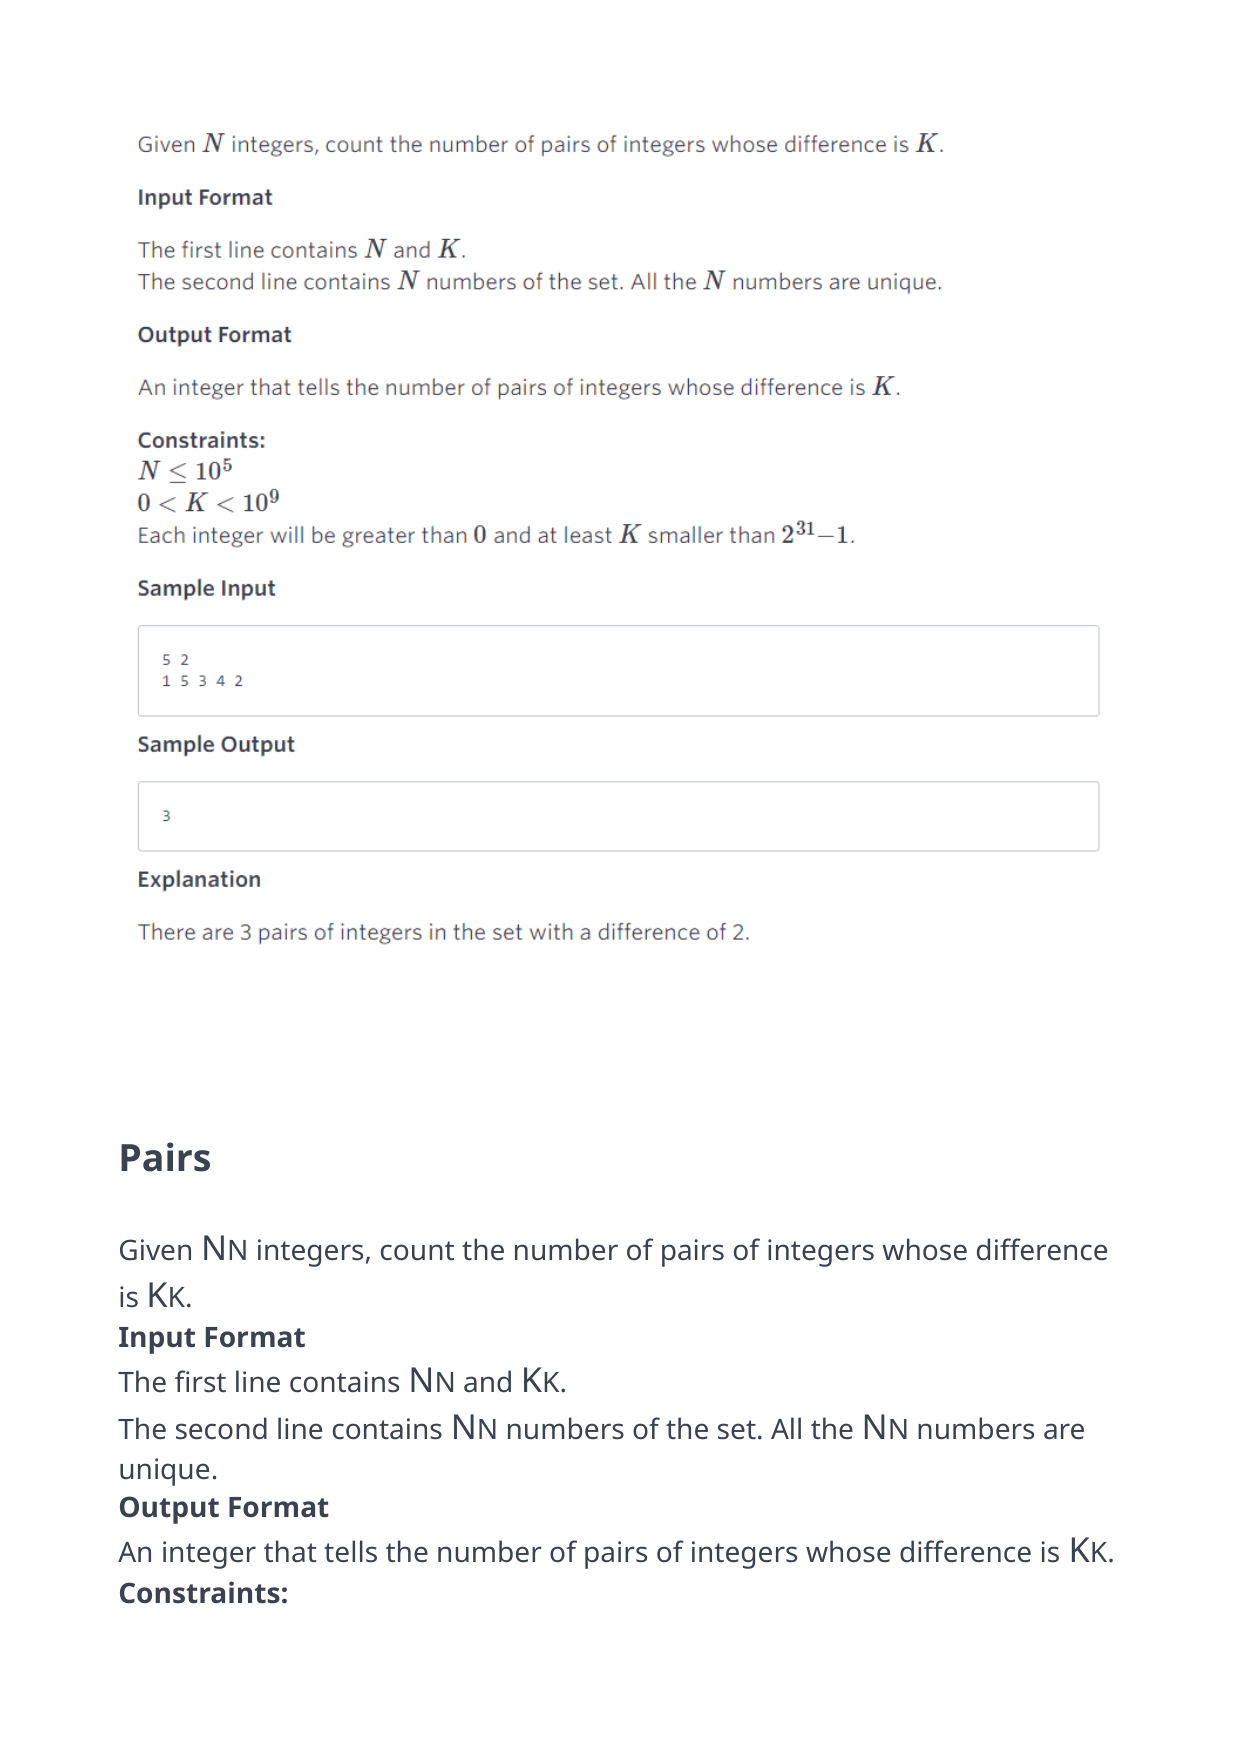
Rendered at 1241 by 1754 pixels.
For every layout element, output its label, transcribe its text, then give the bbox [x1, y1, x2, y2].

subtitle Pairs [118, 1131, 1122, 1182]
text Constraints: [118, 1573, 1122, 1611]
picture [118, 118, 1122, 955]
text Given NN integers, count the number of pairs of integers whose difference is KK. [118, 1224, 1122, 1317]
text The first line contains NN and KK. The second line contains NN numbers of the set. All the NN numbers are unique. [118, 1356, 1122, 1488]
text Input Format [118, 1317, 1122, 1356]
text Output Format [118, 1488, 1122, 1526]
text An integer that tells the number of pairs of integers whose difference is KK. [118, 1526, 1122, 1573]
